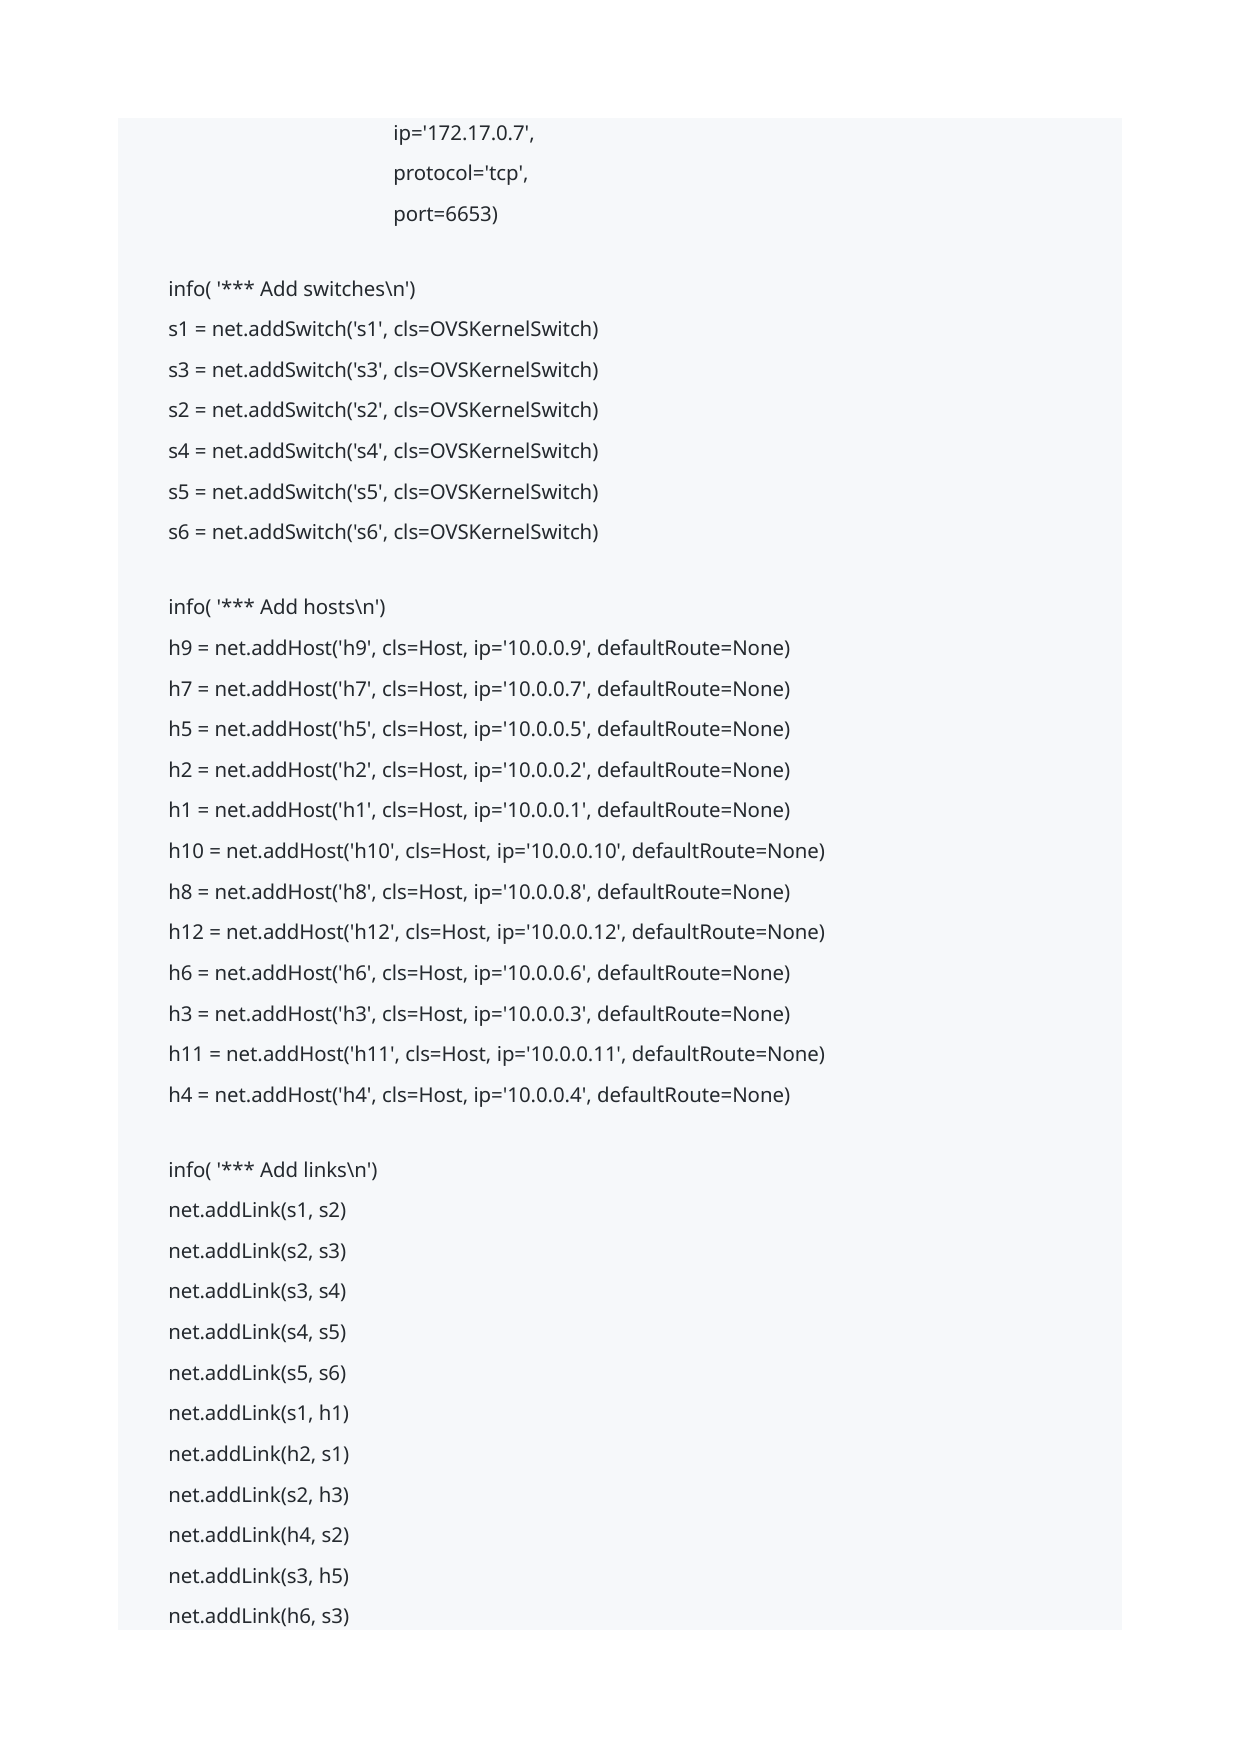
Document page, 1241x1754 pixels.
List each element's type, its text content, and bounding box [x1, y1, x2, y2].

text s5 = net.addSwitch('s5', cls=OVSKernelSwitch) [118, 477, 1122, 505]
text info( '*** Add hosts\n') [118, 593, 1122, 621]
text net.addLink(s1, s2) [118, 1196, 1122, 1224]
text h6 = net.addHost('h6', cls=Host, ip='10.0.0.6', defaultRoute=None) [118, 958, 1122, 987]
text port=6653) [118, 199, 1122, 227]
text h10 = net.addHost('h10', cls=Host, ip='10.0.0.10', defaultRoute=None) [118, 837, 1122, 865]
text h1 = net.addHost('h1', cls=Host, ip='10.0.0.1', defaultRoute=None) [118, 796, 1122, 824]
text h4 = net.addHost('h4', cls=Host, ip='10.0.0.4', defaultRoute=None) [118, 1080, 1122, 1108]
text protocol='tcp', [118, 159, 1122, 187]
text info( '*** Add switches\n') [118, 274, 1122, 302]
text h12 = net.addHost('h12', cls=Host, ip='10.0.0.12', defaultRoute=None) [118, 918, 1122, 946]
text net.addLink(s5, s6) [118, 1358, 1122, 1386]
text h11 = net.addHost('h11', cls=Host, ip='10.0.0.11', defaultRoute=None) [118, 1040, 1122, 1068]
text ip='172.17.0.7', [118, 118, 1122, 146]
text net.addLink(s4, s5) [118, 1318, 1122, 1346]
text h5 = net.addHost('h5', cls=Host, ip='10.0.0.5', defaultRoute=None) [118, 715, 1122, 743]
text net.addLink(s2, s3) [118, 1237, 1122, 1264]
text s3 = net.addSwitch('s3', cls=OVSKernelSwitch) [118, 356, 1122, 383]
text net.addLink(s3, s4) [118, 1277, 1122, 1305]
text h3 = net.addHost('h3', cls=Host, ip='10.0.0.3', defaultRoute=None) [118, 999, 1122, 1027]
text h9 = net.addHost('h9', cls=Host, ip='10.0.0.9', defaultRoute=None) [118, 633, 1122, 662]
text s4 = net.addSwitch('s4', cls=OVSKernelSwitch) [118, 437, 1122, 465]
text net.addLink(s1, h1) [118, 1399, 1122, 1427]
text s6 = net.addSwitch('s6', cls=OVSKernelSwitch) [118, 518, 1122, 546]
text net.addLink(h2, s1) [118, 1440, 1122, 1468]
text net.addLink(h4, s2) [118, 1521, 1122, 1549]
text s2 = net.addSwitch('s2', cls=OVSKernelSwitch) [118, 396, 1122, 424]
text h8 = net.addHost('h8', cls=Host, ip='10.0.0.8', defaultRoute=None) [118, 877, 1122, 905]
text h7 = net.addHost('h7', cls=Host, ip='10.0.0.7', defaultRoute=None) [118, 674, 1122, 702]
text s1 = net.addSwitch('s1', cls=OVSKernelSwitch) [118, 315, 1122, 343]
text net.addLink(h6, s3) [118, 1602, 1122, 1630]
text net.addLink(s2, h3) [118, 1480, 1122, 1508]
text h2 = net.addHost('h2', cls=Host, ip='10.0.0.2', defaultRoute=None) [118, 755, 1122, 783]
text info( '*** Add links\n') [118, 1155, 1122, 1183]
text net.addLink(s3, h5) [118, 1562, 1122, 1589]
